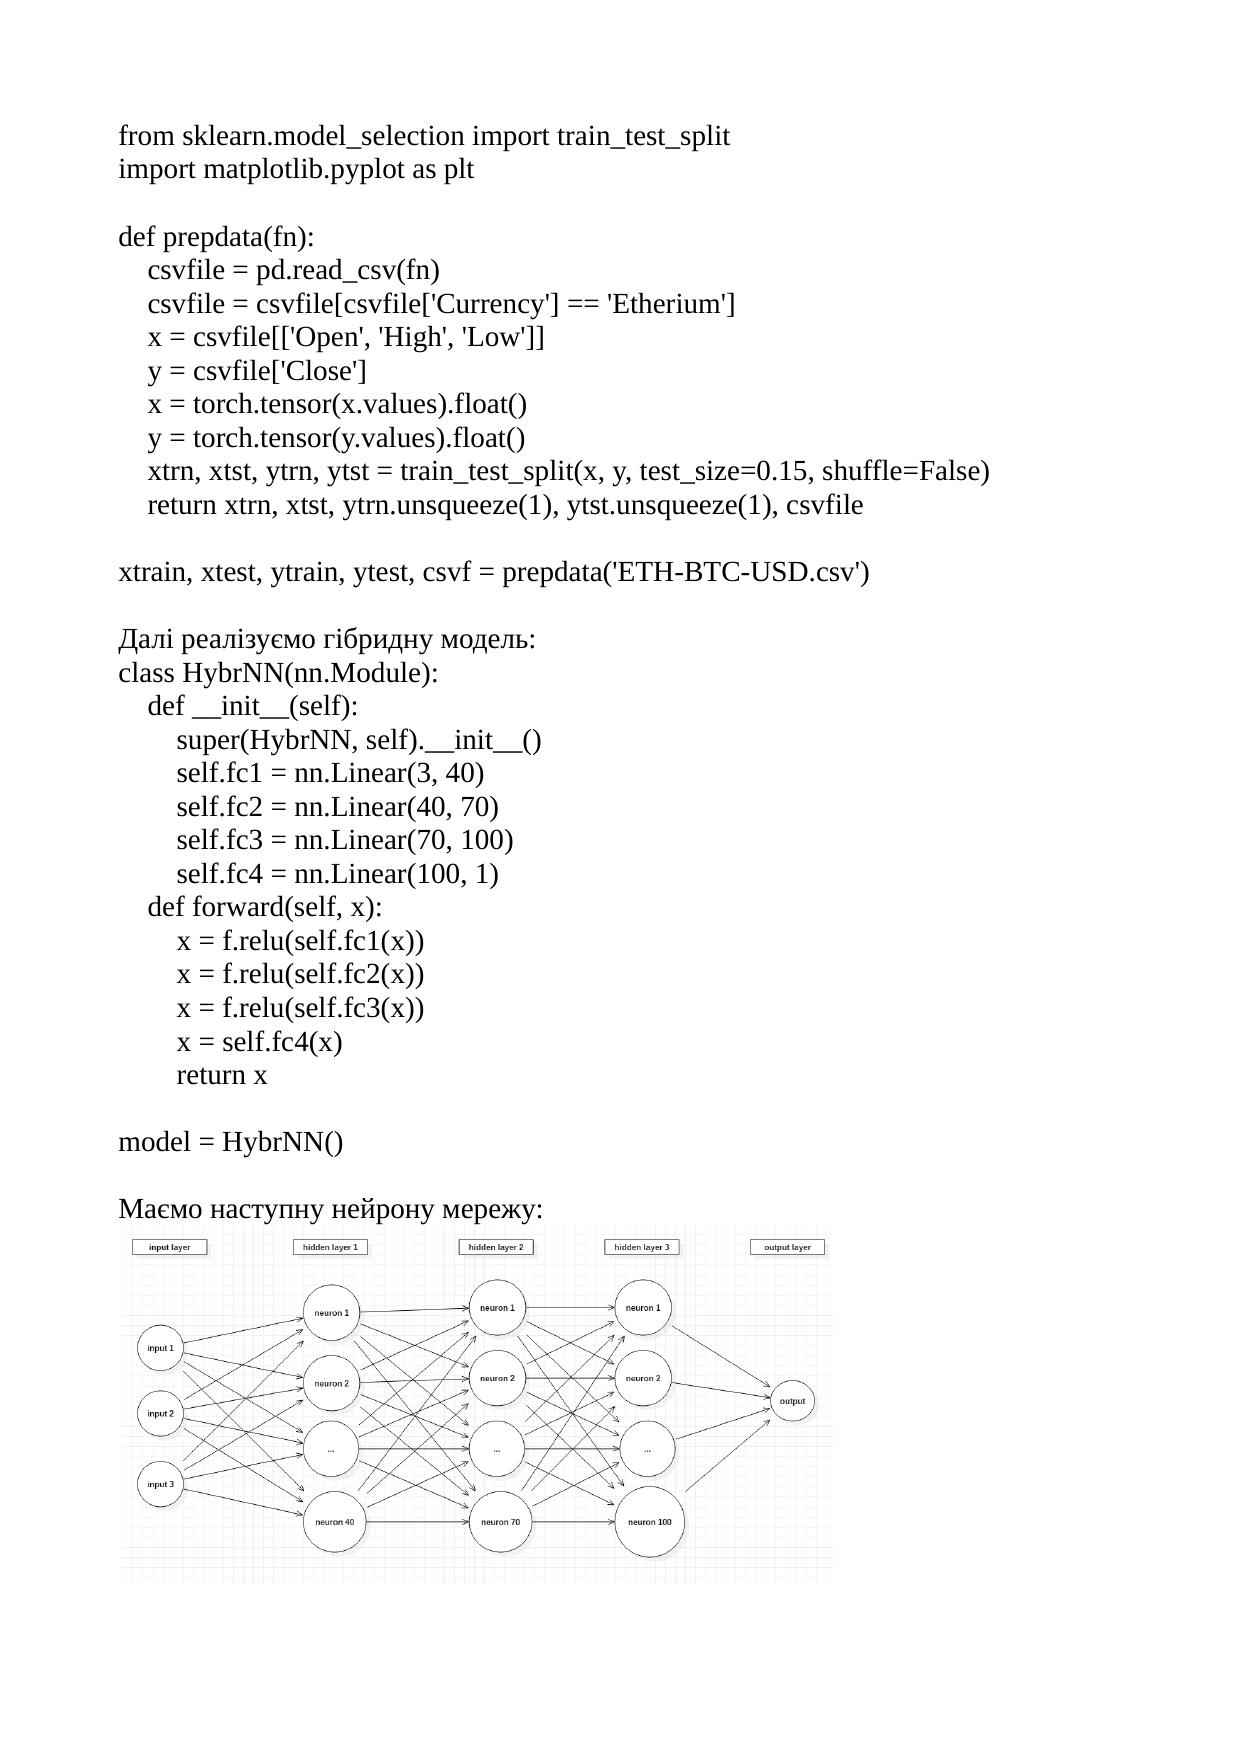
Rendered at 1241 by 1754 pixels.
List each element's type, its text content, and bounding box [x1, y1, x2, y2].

text x = torch.tensor(x.values).float() [118, 386, 1122, 420]
text return xtrn, xtst, ytrn.unsqueeze(1), ytst.unsqueeze(1), csvfile [118, 487, 1122, 521]
text Маємо наступну нейрону мережу: [118, 1191, 1122, 1225]
text csvfile = pd.read_csv(fn) [118, 252, 1122, 286]
text class HybrNN(nn.Module): [118, 655, 1122, 688]
text Далі реалізуємо гібридну модель: [118, 621, 1122, 655]
text model = HybrNN() [118, 1124, 1122, 1158]
picture [121, 1225, 835, 1584]
text self.fc2 = nn.Linear(40, 70) [118, 789, 1122, 822]
text import matplotlib.pyplot as plt [118, 152, 1122, 185]
text x = f.relu(self.fc3(x)) [118, 990, 1122, 1024]
text y = torch.tensor(y.values).float() [118, 420, 1122, 453]
text super(HybrNN, self).__init__() [118, 722, 1122, 755]
text self.fc3 = nn.Linear(70, 100) [118, 822, 1122, 856]
text from sklearn.model_selection import train_test_split [118, 118, 1122, 152]
text y = csvfile['Close'] [118, 353, 1122, 386]
text xtrn, xtst, ytrn, ytst = train_test_split(x, y, test_size=0.15, shuffle=False) [118, 453, 1122, 487]
text x = f.relu(self.fc1(x)) [118, 923, 1122, 957]
text def __init__(self): [118, 688, 1122, 722]
text return x [118, 1057, 1122, 1091]
text def forward(self, x): [118, 889, 1122, 923]
text xtrain, xtest, ytrain, ytest, csvf = prepdata('ETH-BTC-USD.csv') [118, 554, 1122, 588]
text def prepdata(fn): [118, 219, 1122, 252]
text self.fc1 = nn.Linear(3, 40) [118, 755, 1122, 789]
text csvfile = csvfile[csvfile['Currency'] == 'Etherium'] [118, 286, 1122, 319]
text self.fc4 = nn.Linear(100, 1) [118, 856, 1122, 889]
text x = csvfile[['Open', 'High', 'Low']] [118, 319, 1122, 353]
text x = self.fc4(x) [118, 1024, 1122, 1057]
text x = f.relu(self.fc2(x)) [118, 957, 1122, 990]
